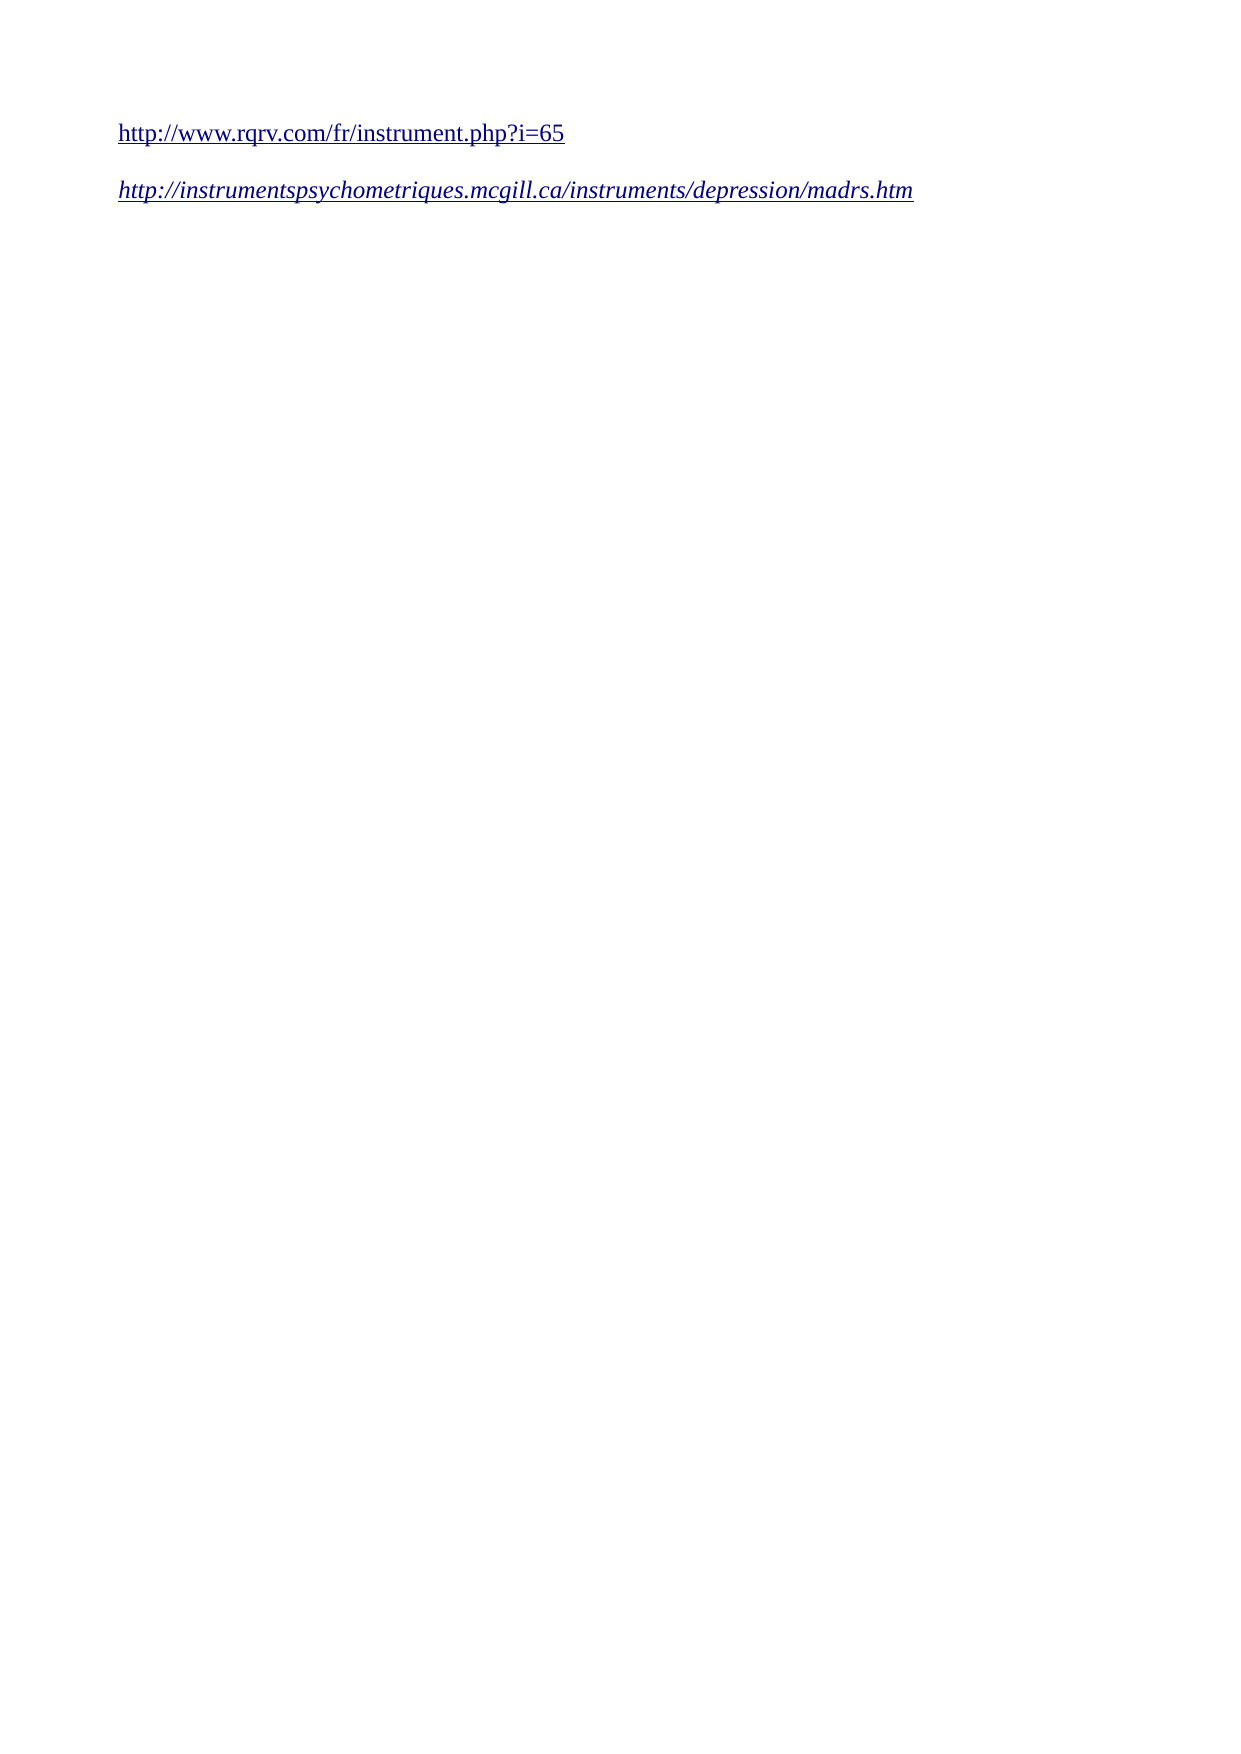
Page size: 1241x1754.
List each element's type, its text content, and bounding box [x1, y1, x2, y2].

text http://instrumentspsychometriques.mcgill.ca/instruments/depression/madrs.htm [118, 176, 1122, 204]
text http://www.rqrv.com/fr/instrument.php?i=65 [118, 118, 1122, 147]
